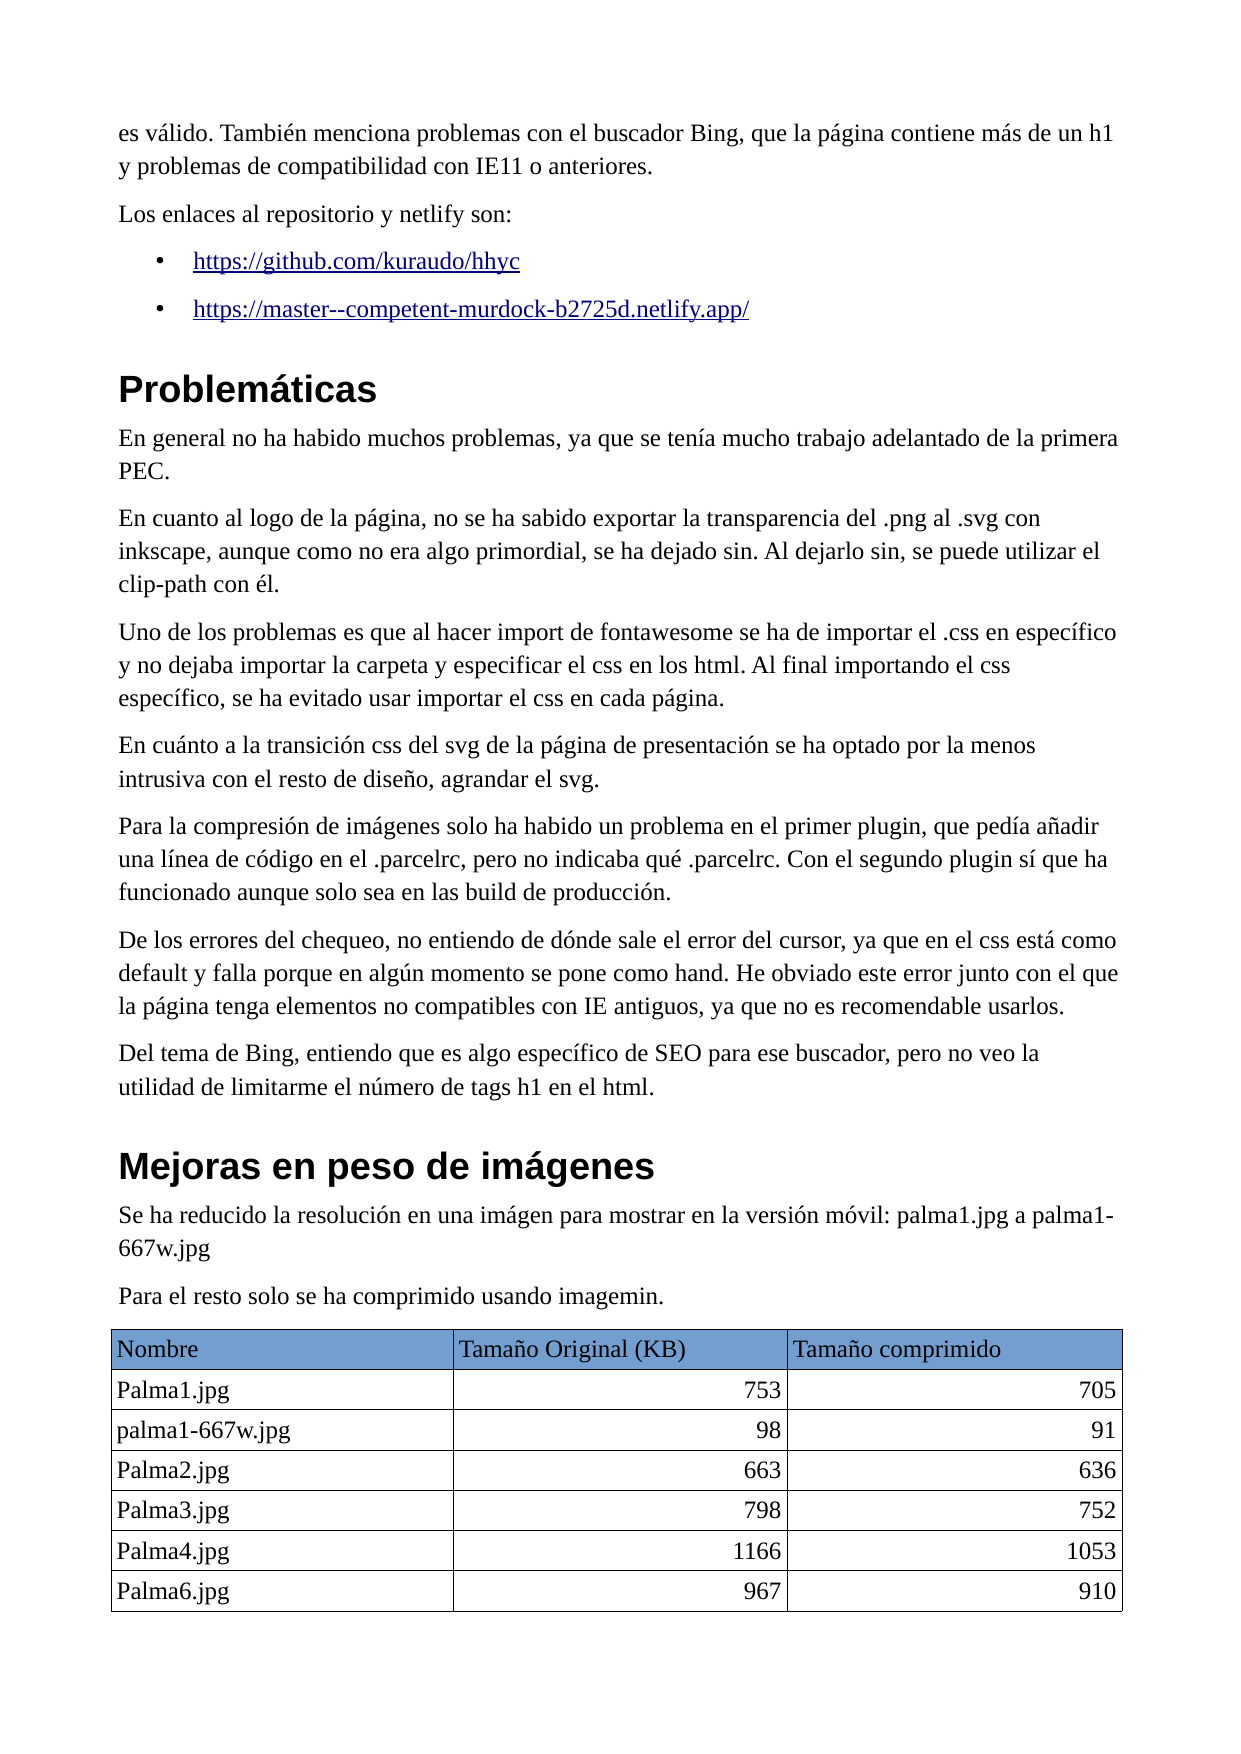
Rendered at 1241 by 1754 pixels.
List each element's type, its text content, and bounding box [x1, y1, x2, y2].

table_header Nombre [112, 1330, 453, 1369]
table_cell Palma1.jpg [112, 1370, 453, 1409]
table_cell palma1-667w.jpg [112, 1410, 453, 1449]
table_cell 705 [788, 1370, 1122, 1409]
text En cuanto al logo de la página, no se ha sabido exportar la transparencia del .png al .svg con inkscape, aunque como no era algo primordial, se ha dejado sin. Al dejarlo sin, se puede utilizar el clip-path con él. [118, 503, 1122, 598]
table_cell Palma6.jpg [112, 1571, 453, 1611]
text En cuánto a la transición css del svg de la página de presentación se ha optado por la menos intrusiva con el resto de diseño, agrandar el svg. [118, 731, 1122, 792]
table_cell Palma4.jpg [112, 1531, 453, 1570]
list https://github.com/kuraudo/hhyc [156, 246, 1122, 275]
text De los errores del chequeo, no entiendo de dónde sale el error del cursor, ya que en el css está como default y falla porque en algún momento se pone como hand. He obviado este error junto con el que la página tenga elementos no compatibles con IE antiguos, ya que no es recomendable usarlos. [118, 925, 1122, 1020]
subtitle Problemáticas [118, 367, 1122, 410]
table_cell 1166 [454, 1531, 787, 1570]
table_cell 910 [788, 1571, 1122, 1611]
text Se ha reducido la resolución en una imágen para mostrar en la versión móvil: palma1.jpg a palma1-667w.jpg [118, 1200, 1122, 1262]
table_header Tamaño Original (KB) [454, 1330, 787, 1369]
text Para la compresión de imágenes solo ha habido un problema en el primer plugin, que pedía añadir una línea de código en el .parcelrc, pero no indicaba qué .parcelrc. Con el segundo plugin sí que ha funcionado aunque solo sea en las build de producción. [118, 811, 1122, 906]
table_cell Palma3.jpg [112, 1491, 453, 1530]
table_cell 752 [788, 1491, 1122, 1530]
text Uno de los problemas es que al hacer import de fontawesome se ha de importar el .css en específico y no dejaba importar la carpeta y especificar el css en los html. Al final importando el css específico, se ha evitado usar importar el css en cada página. [118, 617, 1122, 712]
table_cell 663 [454, 1451, 787, 1490]
table_cell 1053 [788, 1531, 1122, 1570]
table_cell 91 [788, 1410, 1122, 1449]
table_cell 967 [454, 1571, 787, 1611]
table_cell 98 [454, 1410, 787, 1449]
text Del tema de Bing, entiendo que es algo específico de SEO para ese buscador, pero no veo la utilidad de limitarme el número de tags h1 en el html. [118, 1038, 1122, 1100]
table_header Tamaño comprimido [788, 1330, 1122, 1369]
list https://master--competent-murdock-b2725d.netlify.app/ [156, 294, 1122, 323]
table_cell Palma2.jpg [112, 1451, 453, 1490]
table_cell 798 [454, 1491, 787, 1530]
text En general no ha habido muchos problemas, ya que se tenía mucho trabajo adelantado de la primera PEC. [118, 423, 1122, 484]
text Los enlaces al repositorio y netlify son: [118, 199, 1122, 227]
table_cell 636 [788, 1451, 1122, 1490]
table_cell 753 [454, 1370, 787, 1409]
text es válido. También menciona problemas con el buscador Bing, que la página contiene más de un h1 y problemas de compatibilidad con IE11 o anteriores. [118, 118, 1122, 180]
text Para el resto solo se ha comprimido usando imagemin. [118, 1281, 1122, 1310]
subtitle Mejoras en peso de imágenes [118, 1144, 1122, 1188]
